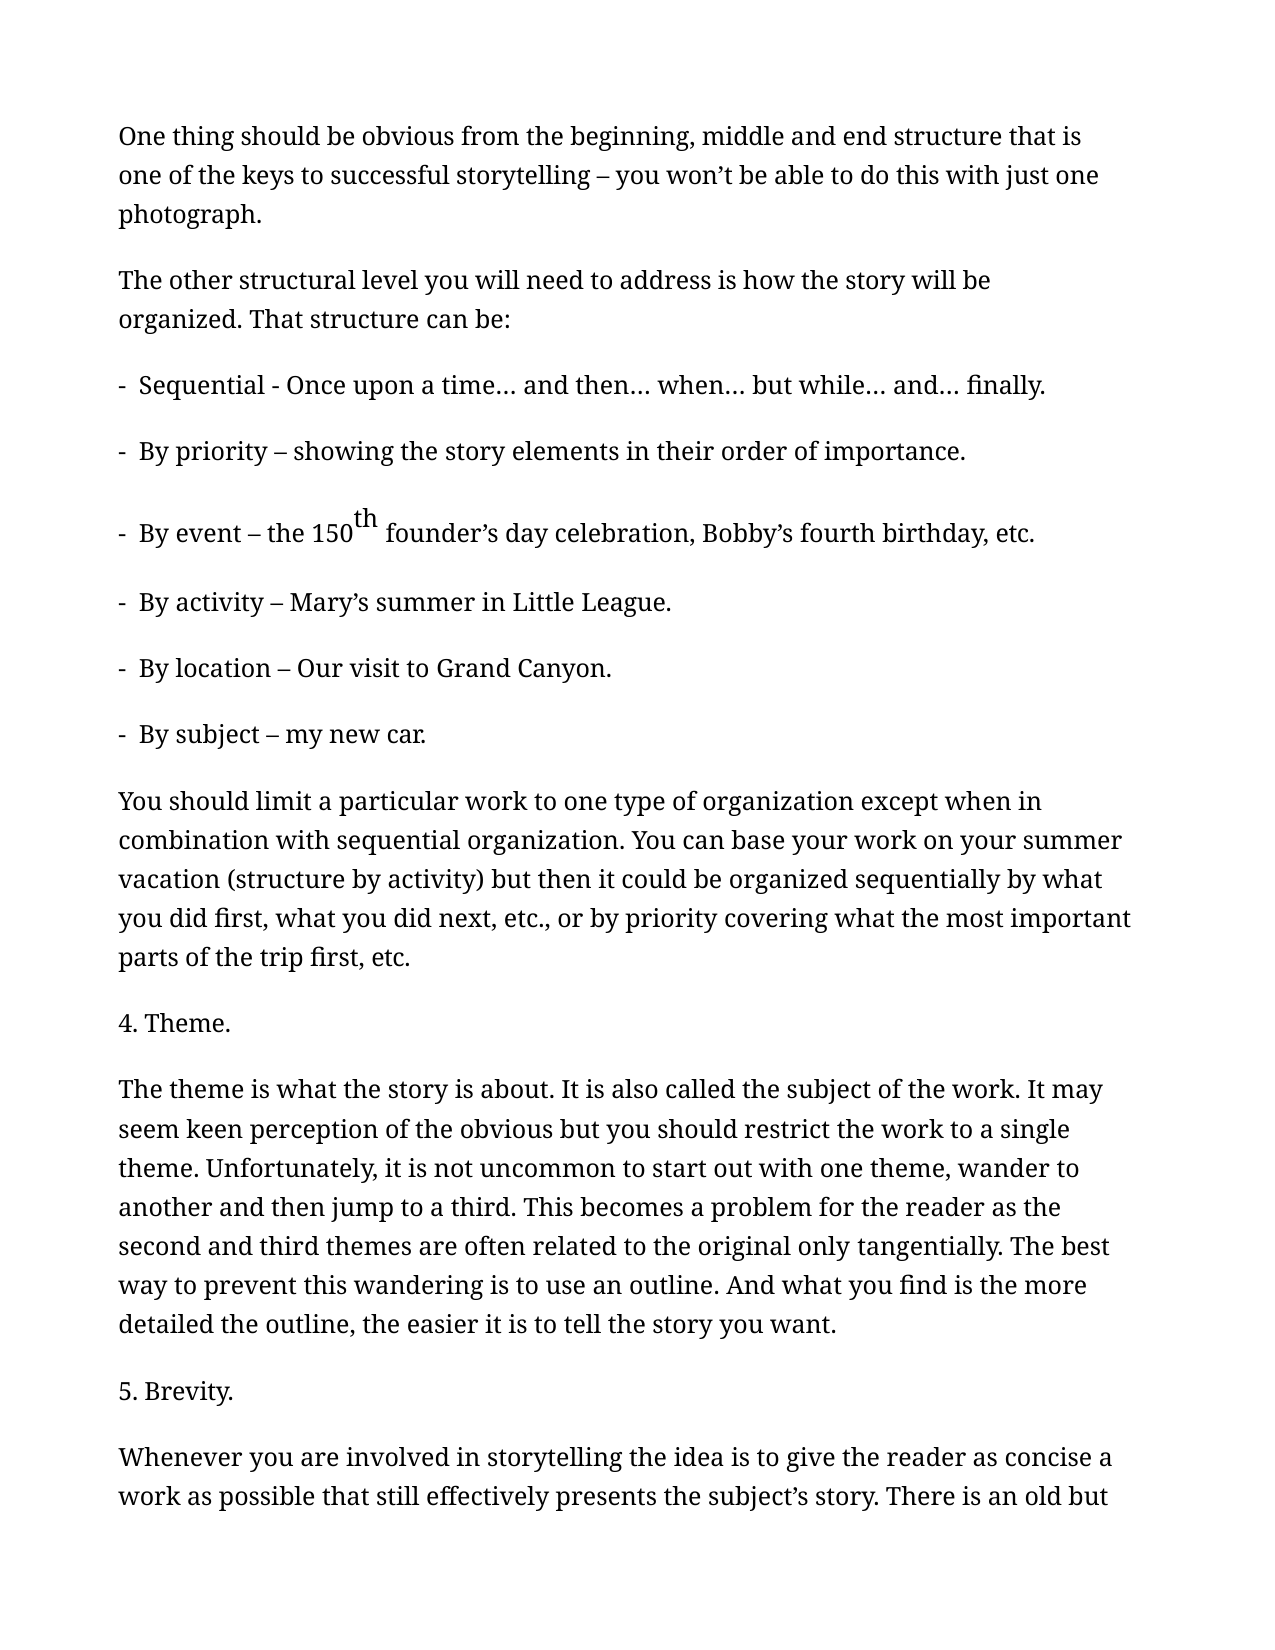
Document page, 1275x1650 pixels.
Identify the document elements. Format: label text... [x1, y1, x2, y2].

list - By subject – my new car. [118, 717, 1157, 751]
subtitle 4. Theme. [118, 1006, 1157, 1040]
list - By priority – showing the story elements in their order of importance. [118, 434, 1157, 468]
text The theme is what the story is about. It is also called the subject of the work. It may seem keen perception of the obvious but you should restrict the work to a single theme. Unfortunately, it is not uncommon to start out with one theme, wander to another and then jump to a third. This becomes a problem for the reader as the second and third themes are often related to the original only tangentially. The best way to prevent this wandering is to use an outline. And what you find is the more detailed the outline, the easier it is to tell the story you want. [118, 1072, 1132, 1341]
text You should limit a particular work to one type of organization except when in combination with sequential organization. You can base your work on your summer vacation (structure by activity) but then it could be organized sequentially by what you did first, what you did next, etc., or by priority covering what the most important parts of the trip first, etc. [118, 783, 1143, 974]
list - By location – Our visit to Grand Canyon. [118, 651, 1157, 685]
text The other structural level you will need to address is how the story will be organized. That structure can be: [118, 263, 1120, 336]
text One thing should be obvious from the beginning, middle and end structure that is one of the keys to successful storytelling – you won’t be able to do this with just one photograph. [118, 118, 1120, 231]
list - By activity – Mary’s summer in Little League. [118, 585, 1157, 619]
list - Sequential - Once upon a time… and then… when… but while… and… finally. [118, 368, 1157, 402]
text Whenever you are involved in storytelling the idea is to give the reader as concise a work as possible that still effectively presents the subject’s story. There is an old but [118, 1439, 1144, 1513]
list - By event – the 150th founder’s day celebration, Bobby’s fourth birthday, etc. [118, 500, 1157, 550]
subtitle 5. Brevity. [118, 1373, 1157, 1407]
